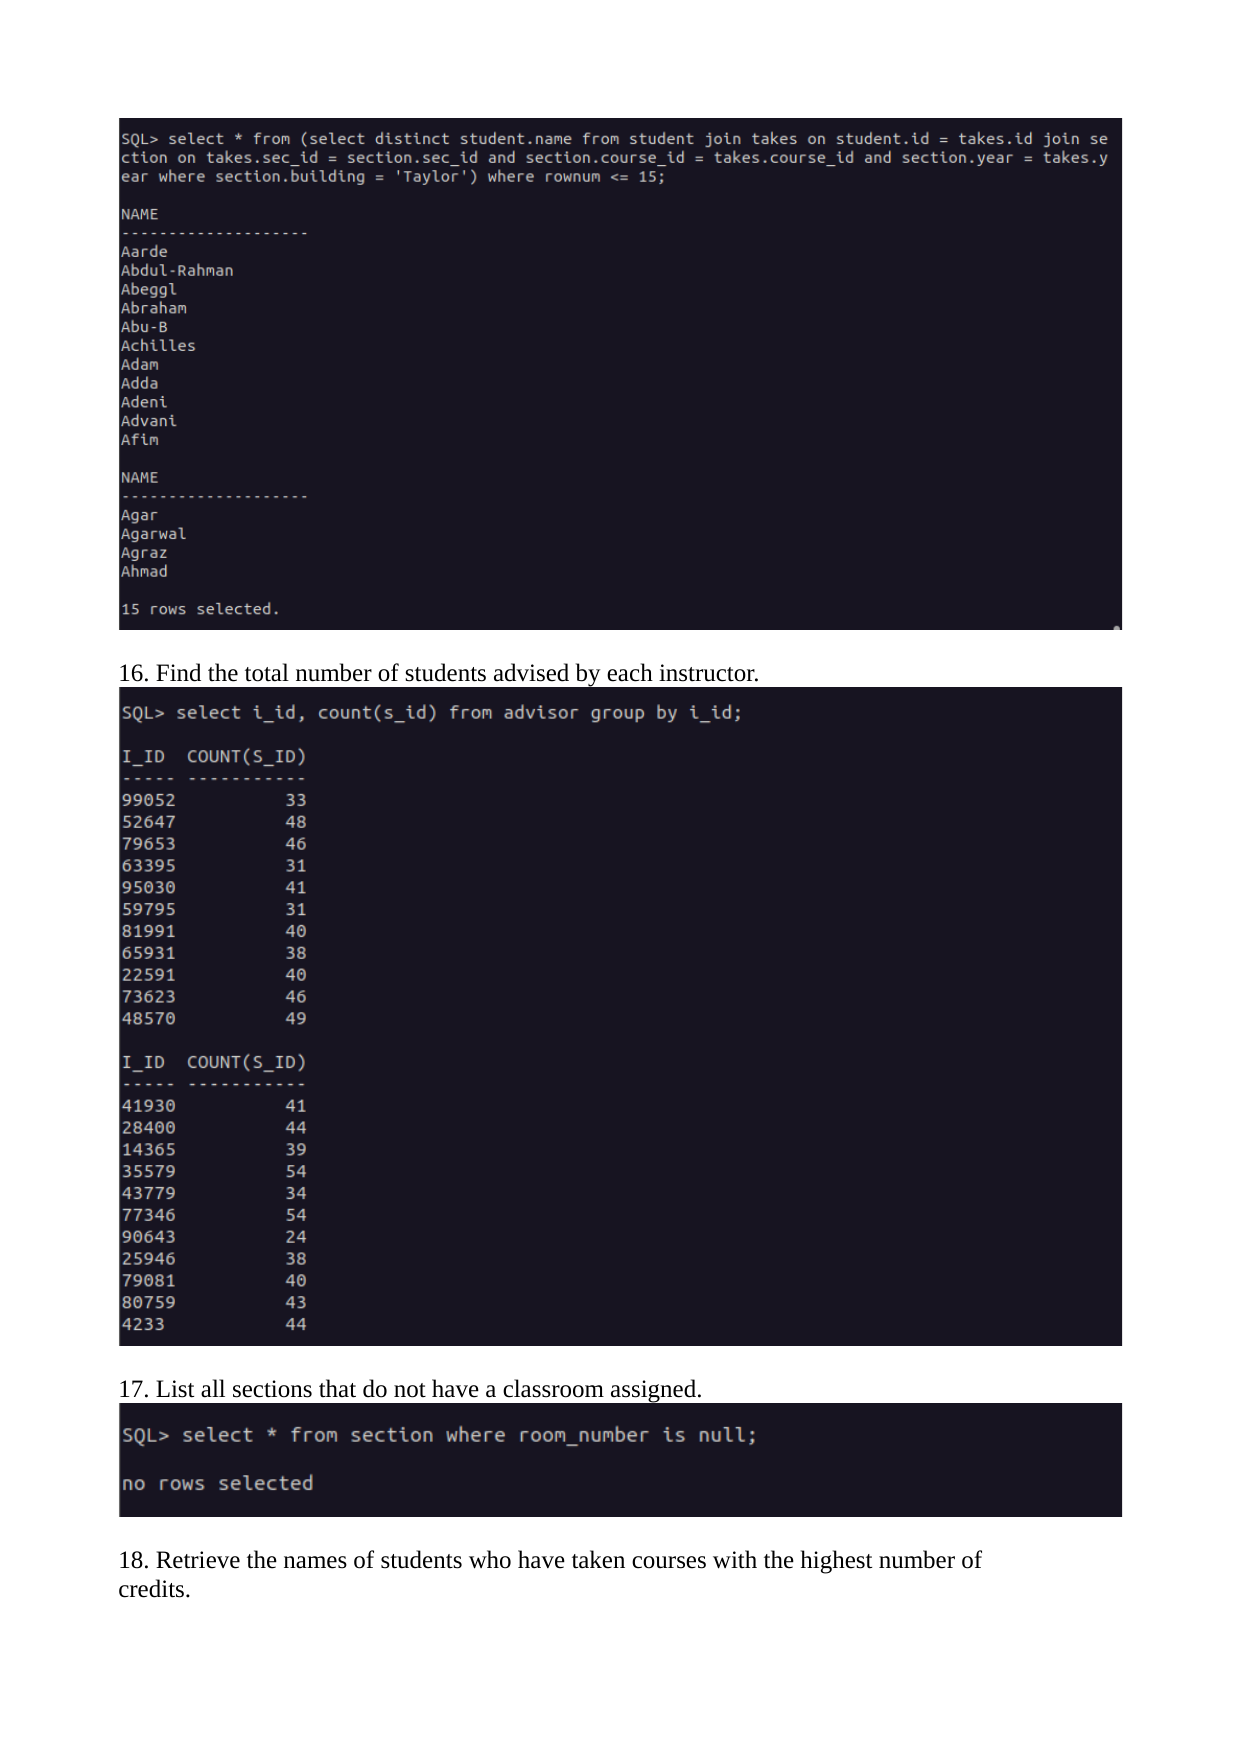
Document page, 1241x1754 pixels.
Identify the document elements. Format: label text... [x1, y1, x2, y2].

text 17. List all sections that do not have a classroom assigned. [118, 1374, 1122, 1403]
text 16. Find the total number of students advised by each instructor. [118, 658, 1122, 687]
text credits. [118, 1574, 1122, 1603]
picture [118, 118, 1123, 630]
text 18. Retrieve the names of students who have taken courses with the highest number of [118, 1545, 1122, 1574]
picture [118, 687, 1123, 1346]
picture [118, 1403, 1123, 1517]
